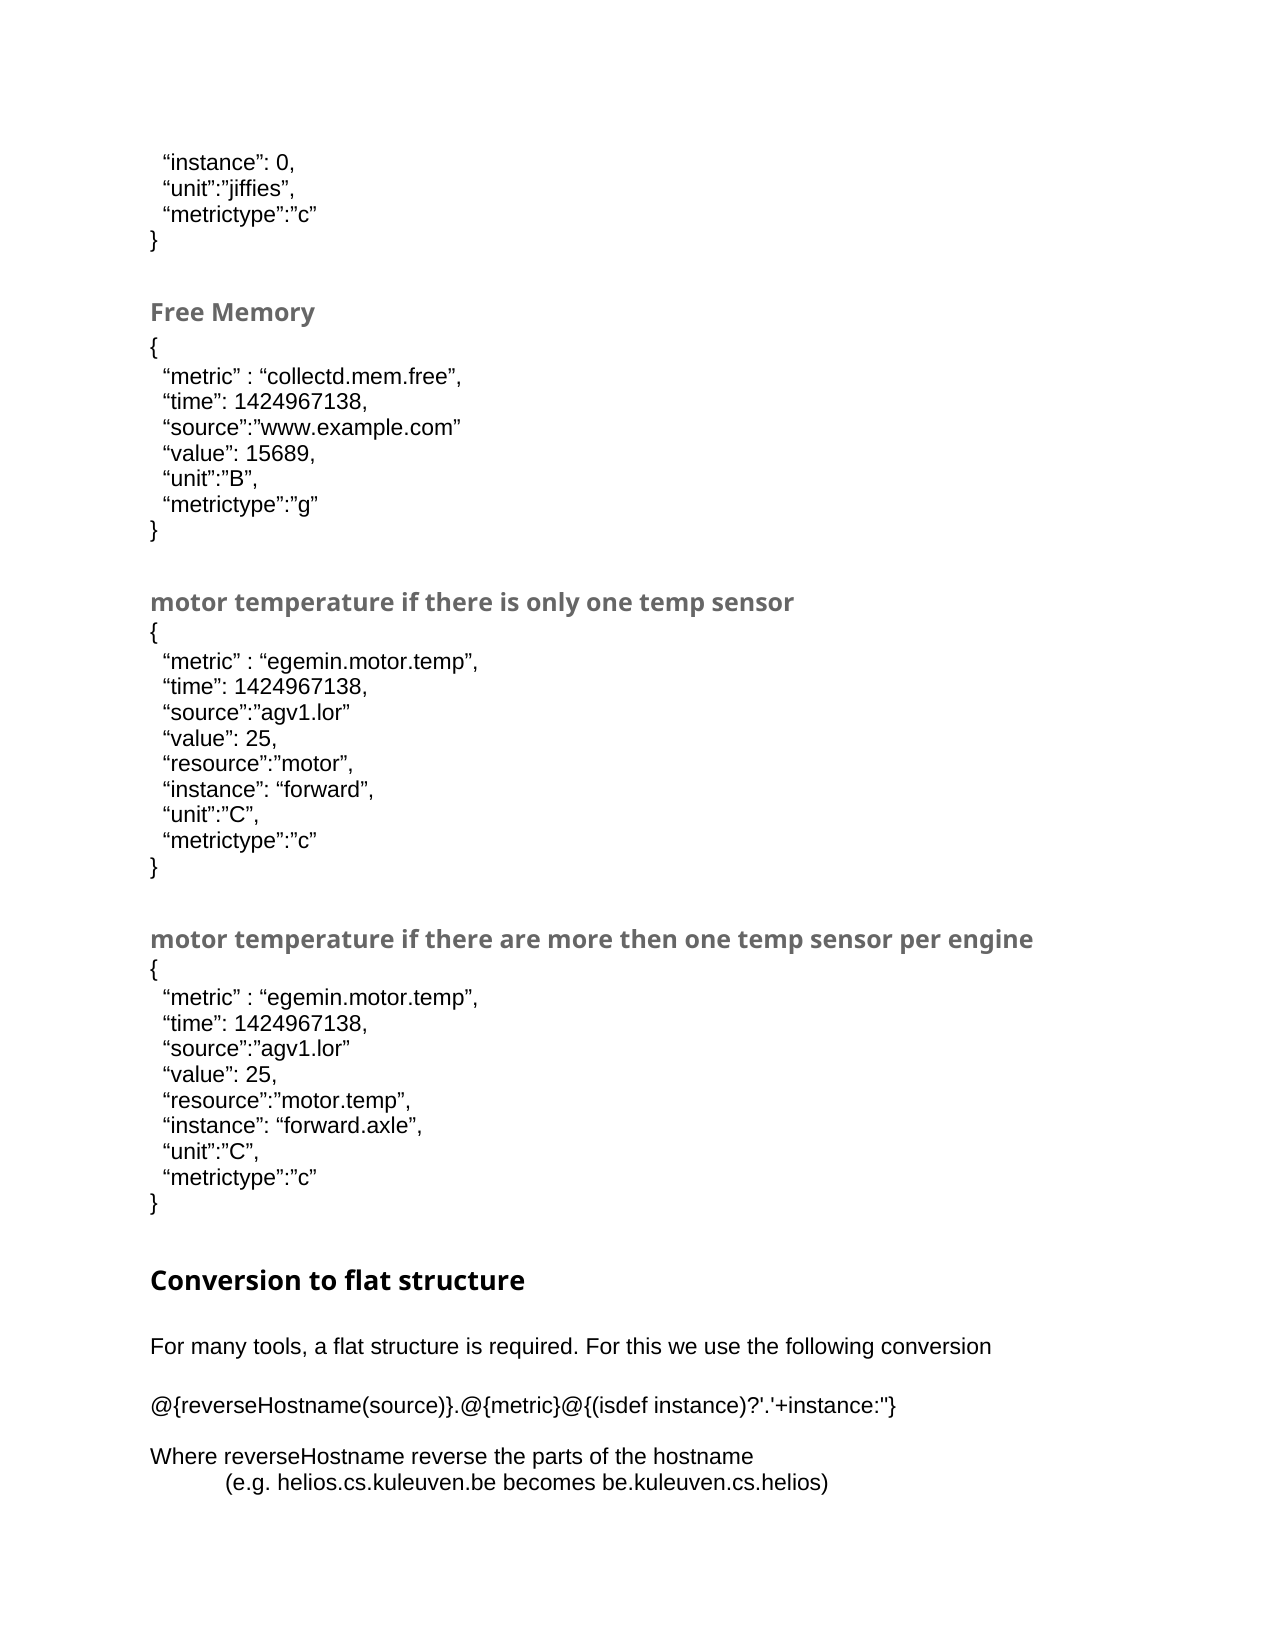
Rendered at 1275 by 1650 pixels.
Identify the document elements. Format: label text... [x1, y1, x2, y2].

text Where reverseHostname reverse the parts of the hostname [150, 1444, 1125, 1469]
text “unit”:”C”, [150, 1138, 1125, 1164]
text } [150, 227, 1125, 252]
text “unit”:”B”, [150, 466, 1125, 491]
subtitle motor temperature if there are more then one temp sensor per engine [150, 921, 1125, 955]
text “source”:”agv1.lor” [150, 1036, 1125, 1062]
text For many tools, a flat structure is required. For this we use the following conversion [150, 1334, 1125, 1359]
text “time”: 1424967138, [150, 1010, 1125, 1036]
text “metrictype”:”c” [150, 828, 1125, 853]
text “value”: 25, [150, 725, 1125, 751]
text “value”: 25, [150, 1062, 1125, 1087]
text } [150, 517, 1125, 543]
text “metrictype”:”g” [150, 491, 1125, 517]
text “resource”:”motor.temp”, [150, 1087, 1125, 1113]
text “resource”:”motor”, [150, 751, 1125, 777]
text “value”: 15689, [150, 440, 1125, 466]
text “source”:”www.example.com” [150, 414, 1125, 440]
text “unit”:”C”, [150, 802, 1125, 828]
text “instance”: 0, [150, 150, 1125, 176]
text “metrictype”:”c” [150, 1164, 1125, 1190]
text “time”: 1424967138, [150, 389, 1125, 414]
subtitle Conversion to flat structure [150, 1262, 1125, 1299]
text “unit”:”jiffies”, [150, 176, 1125, 201]
text { [150, 955, 1125, 981]
subtitle motor temperature if there is only one temp sensor [150, 585, 1125, 619]
text “instance”: “forward.axle”, [150, 1113, 1125, 1138]
text “metrictype”:”c” [150, 201, 1125, 227]
text { [150, 334, 1125, 359]
subtitle Free Memory [150, 295, 1125, 329]
text { [150, 619, 1125, 645]
text “metric” : “egemin.motor.temp”, [150, 985, 1125, 1010]
text “instance”: “forward”, [150, 777, 1125, 802]
text @{reverseHostname(source)}.@{metric}@{(isdef instance)?'.'+instance:''} [150, 1392, 1125, 1418]
text } [150, 853, 1125, 879]
text } [150, 1190, 1125, 1215]
text “source”:”agv1.lor” [150, 700, 1125, 725]
text “time”: 1424967138, [150, 674, 1125, 700]
text (e.g. helios.cs.kuleuven.be becomes be.kuleuven.cs.helios) [150, 1469, 1125, 1495]
text “metric” : “egemin.motor.temp”, [150, 648, 1125, 674]
text “metric” : “collectd.mem.free”, [150, 363, 1125, 389]
